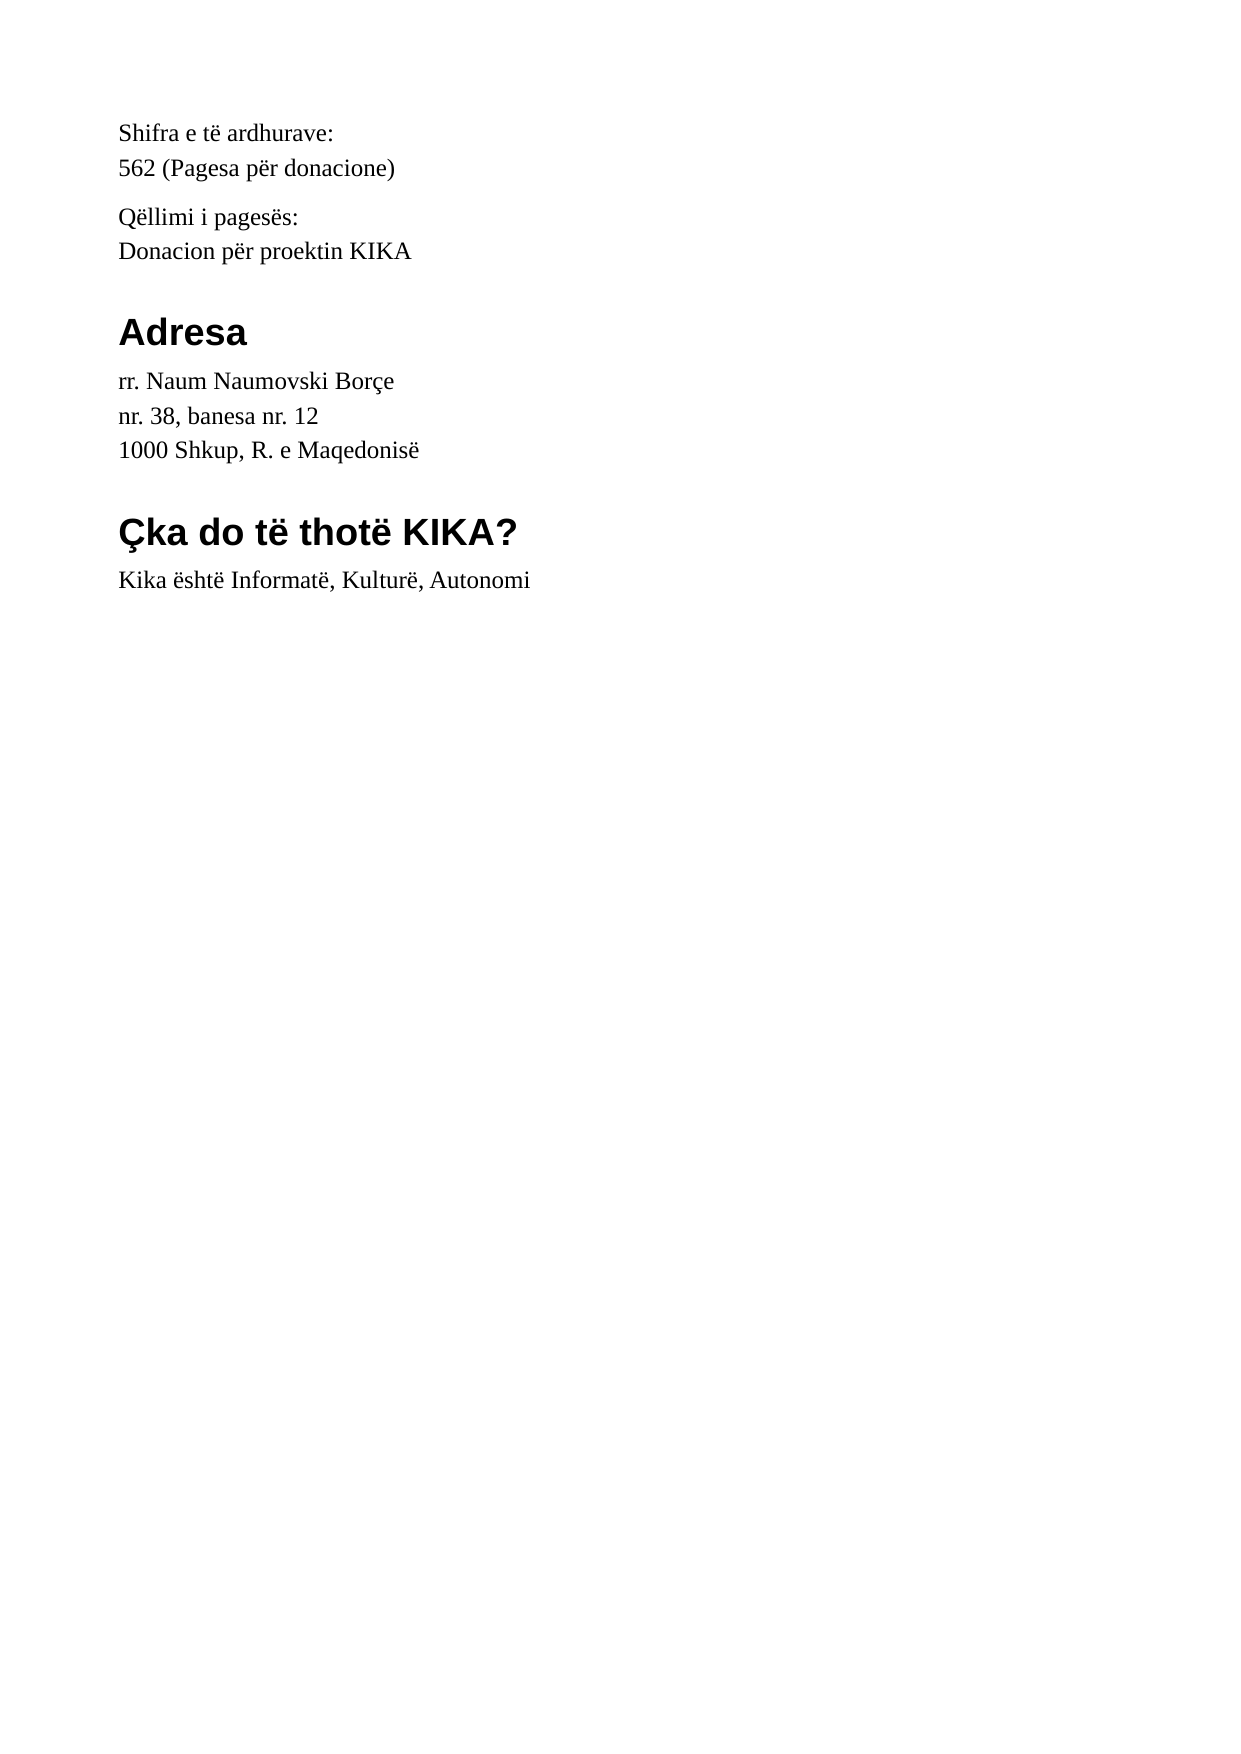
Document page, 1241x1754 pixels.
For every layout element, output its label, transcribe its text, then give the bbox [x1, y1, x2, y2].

text Kika është Informatë, Kulturë, Autonomi [118, 566, 1122, 594]
text rr. Naum Naumovski Borçe nr. 38, banesa nr. 12 1000 Shkup, R. e Maqedonisë [118, 366, 1122, 464]
text Qëllimi i pagesës: Donacion për proektin KIKA [118, 202, 1122, 265]
text Shifra e të ardhurave: 562 (Pagesa për donacione) [118, 118, 1122, 181]
subtitle Çka do të thotë KIKA? [118, 509, 1122, 553]
subtitle Adresa [118, 310, 1122, 354]
